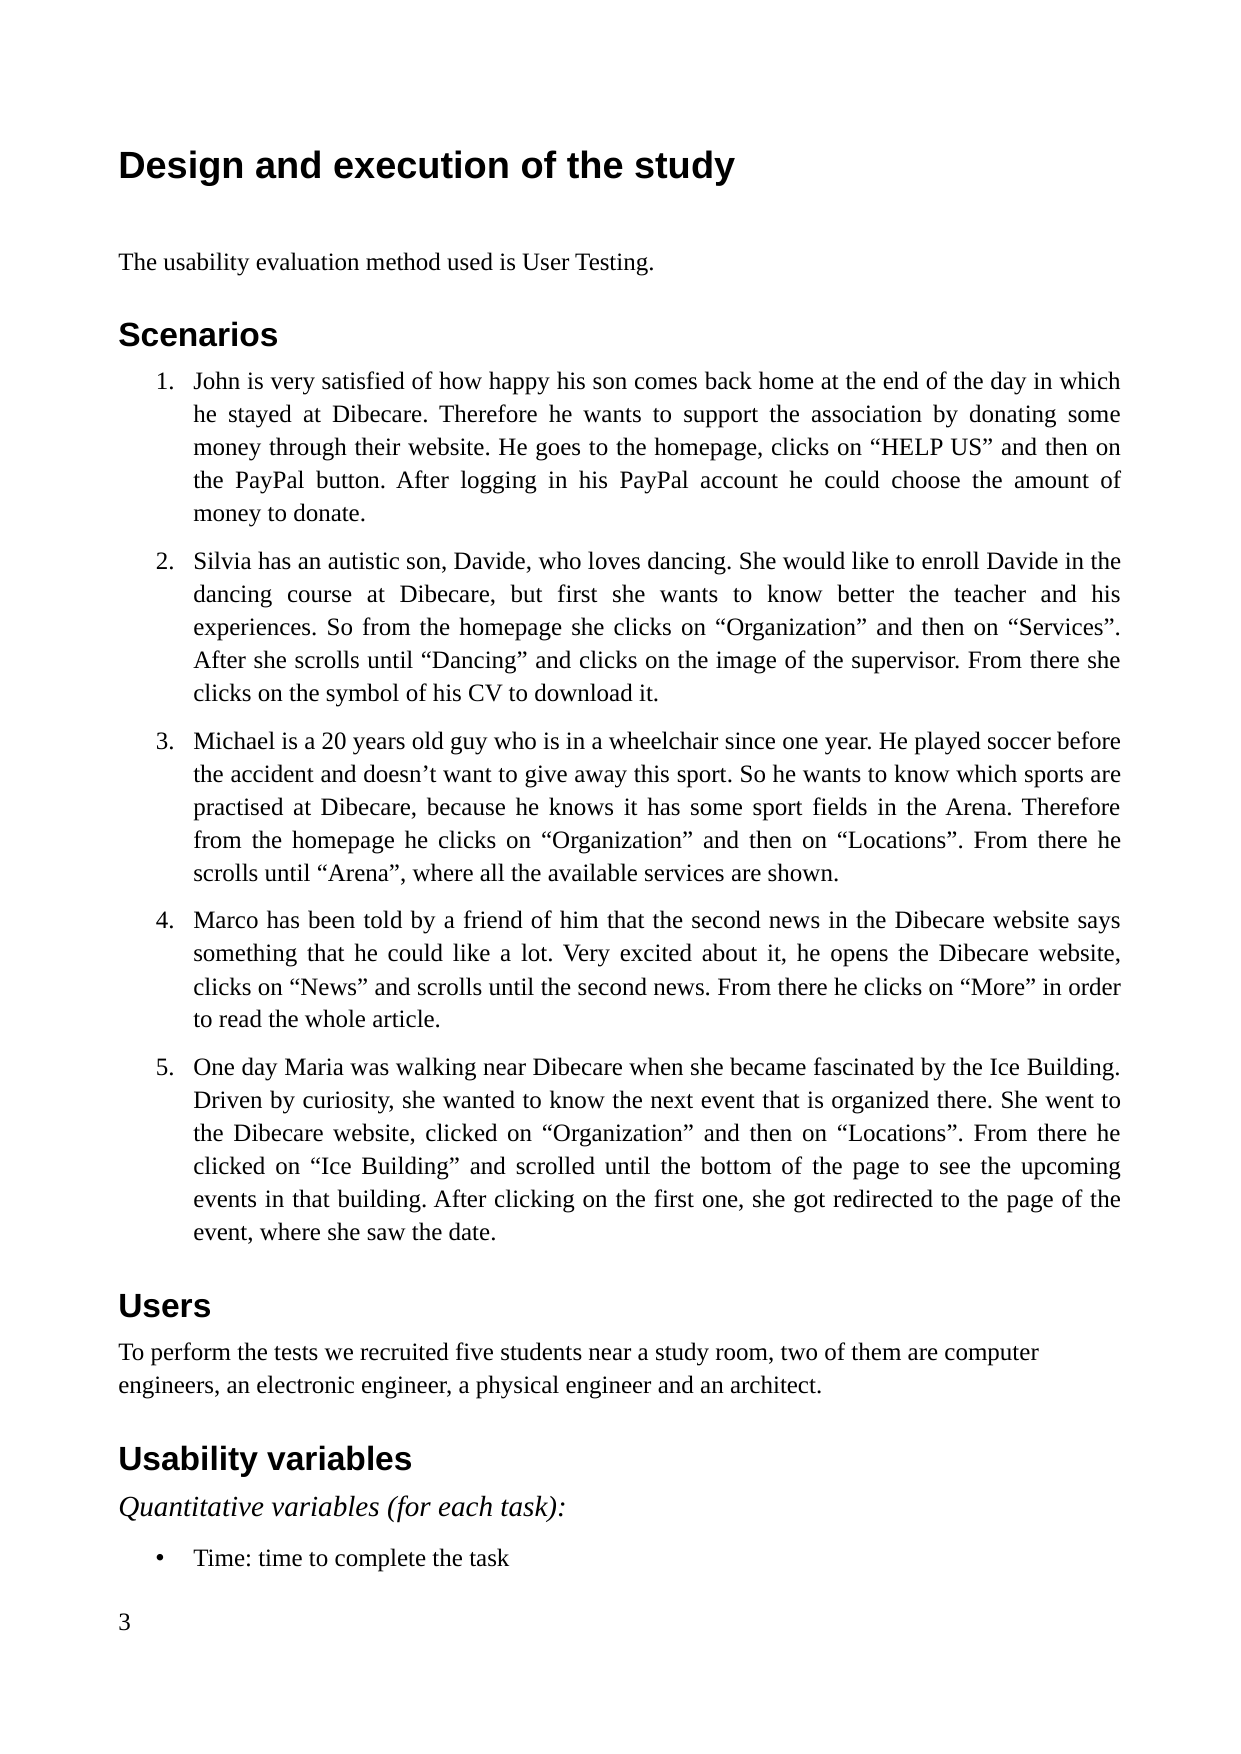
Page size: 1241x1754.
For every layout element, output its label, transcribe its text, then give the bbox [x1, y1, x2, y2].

list One day Maria was walking near Dibecare when she became fascinated by the Ice Building. Driven by curiosity, she wanted to know the next event that is organized there. She went to the Dibecare website, clicked on “Organization” and then on “Locations”. From there he clicked on “Ice Building” and scrolled until the bottom of the page to see the upcoming events in that building. After clicking on the first one, she got redirected to the page of the event, where she saw the date. [156, 1052, 1122, 1246]
subtitle Scenarios [118, 315, 1122, 354]
list Time: time to complete the task [156, 1543, 1122, 1571]
subtitle Users [118, 1286, 1122, 1324]
list Silvia has an autistic son, Davide, who loves dancing. She would like to enroll Davide in the dancing course at Dibecare, but first she wants to know better the teacher and his experiences. So from the homepage she clicks on “Organization” and then on “Services”. After she scrolls until “Dancing” and clicks on the image of the supervisor. From there she clicks on the symbol of his CV to download it. [156, 546, 1122, 707]
text Quantitative variables (for each task): [118, 1489, 1122, 1523]
subtitle Design and execution of the study [118, 143, 1122, 187]
list Marco has been told by a friend of him that the second news in the Dibecare website says something that he could like a lot. Very excited about it, he opens the Dibecare website, clicks on “News” and scrolls until the second news. From there he clicks on “More” in order to read the whole article. [156, 906, 1122, 1033]
list John is very satisfied of how happy his son comes back home at the end of the day in which he stayed at Dibecare. Therefore he wants to support the association by donating some money through their website. He goes to the homepage, clicks on “HELP US” and then on the PayPal button. After logging in his PayPal account he could choose the amount of money to donate. [156, 366, 1122, 527]
subtitle Usability variables [118, 1438, 1122, 1477]
text The usability evaluation method used is User Testing. [118, 247, 1122, 276]
text To perform the tests we recruited five students near a study room, two of them are computer engineers, an electronic engineer, a physical engineer and an architect. [118, 1337, 1122, 1399]
list Michael is a 20 years old guy who is in a wheelchair since one year. He played soccer before the accident and doesn’t want to give away this sport. So he wants to know which sports are practised at Dibecare, because he knows it has some sport fields in the Arena. Therefore from the homepage he clicks on “Organization” and then on “Locations”. From there he scrolls until “Arena”, where all the available services are shown. [156, 726, 1122, 887]
